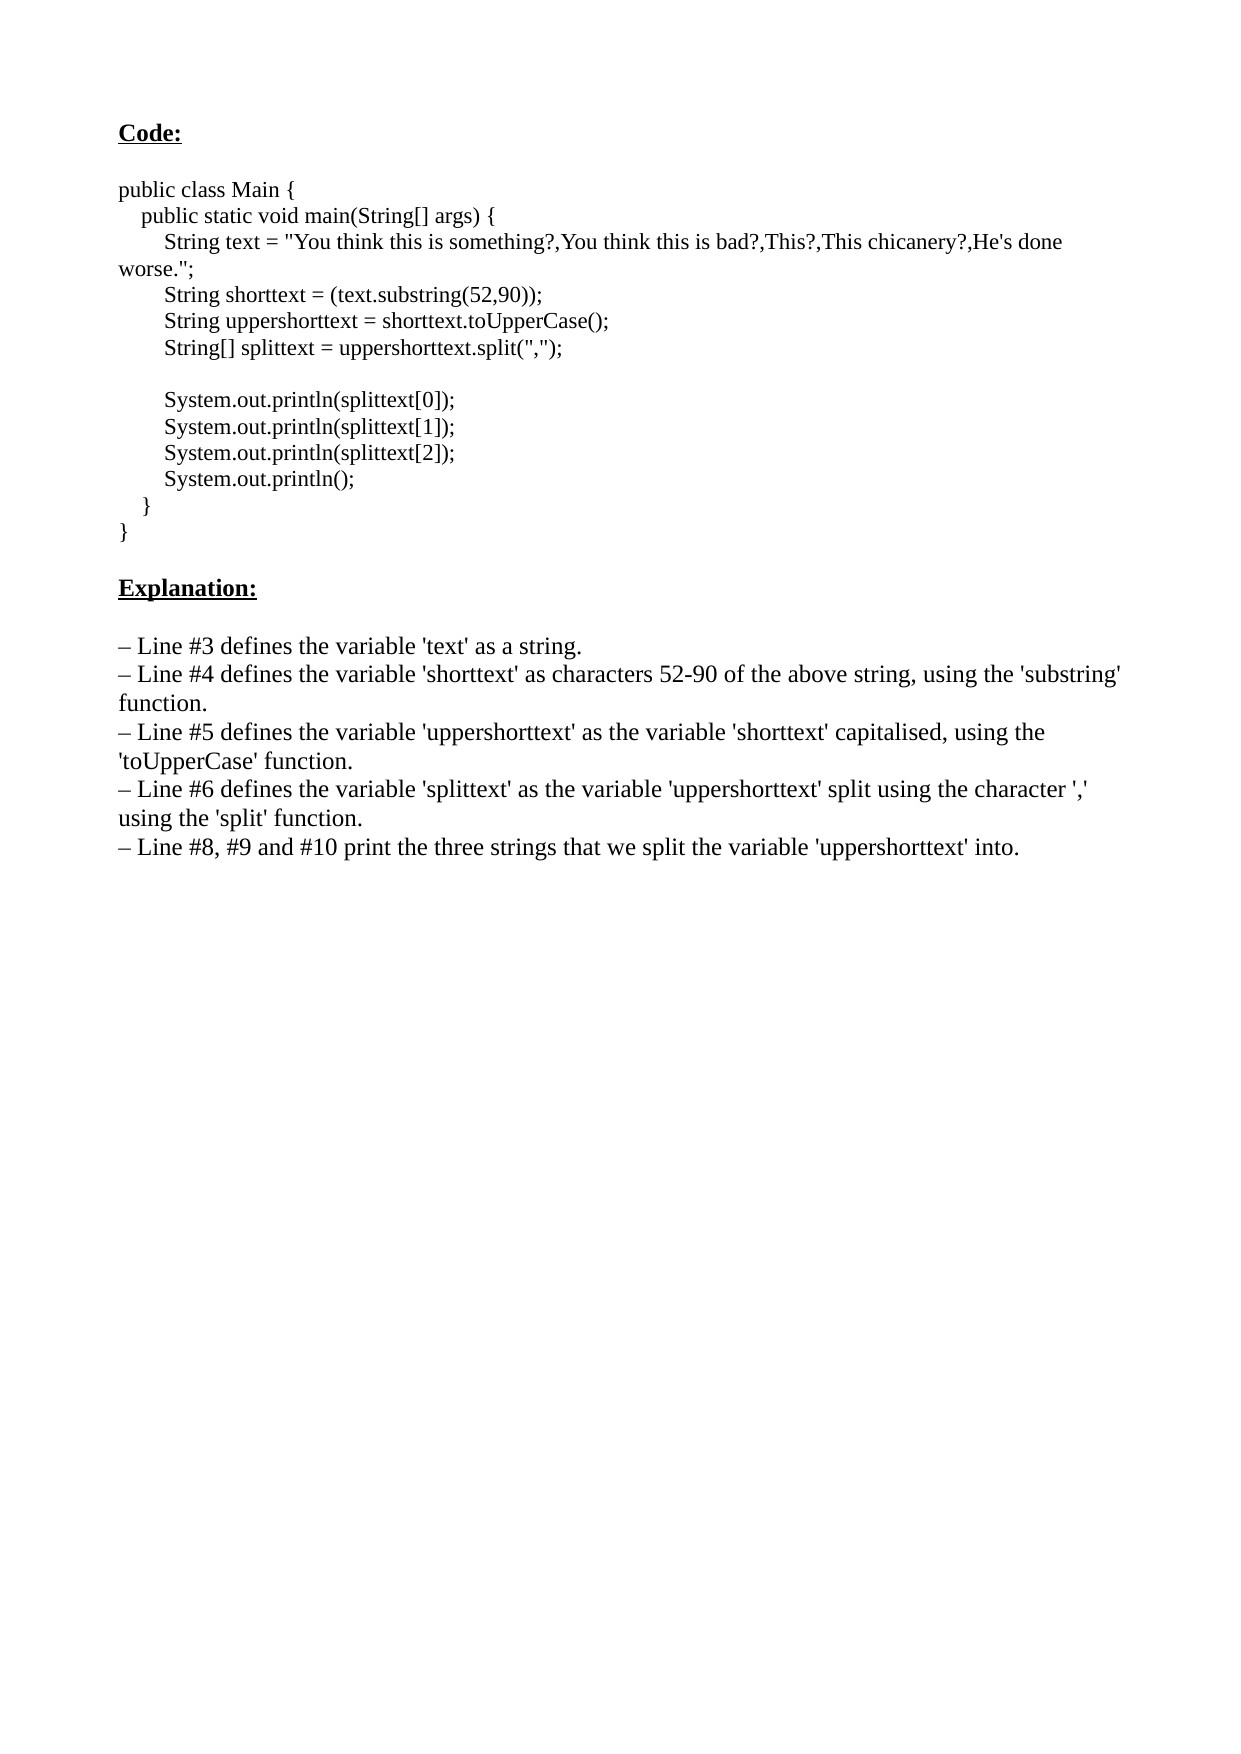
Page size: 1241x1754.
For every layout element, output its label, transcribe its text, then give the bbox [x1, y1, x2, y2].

text – Line #5 defines the variable 'uppershorttext' as the variable 'shorttext' capitalised, using the 'toUpperCase' function. [118, 717, 1122, 774]
text Code: [118, 118, 1122, 147]
text – Line #8, #9 and #10 print the three strings that we split the variable 'uppershorttext' into. [118, 832, 1122, 861]
text – Line #4 defines the variable 'shorttext' as characters 52-90 of the above string, using the 'substring' function. [118, 659, 1122, 717]
text – Line #3 defines the variable 'text' as a string. [118, 631, 1122, 659]
text public class Main { public static void main(String[] args) { String text = "You think this is something?,You think this is bad?,This?,This chicanery?,He's done worse."; String shorttext = (text.substring(52,90)); String uppershorttext = shorttext.toUpperCase(); String[] splittext = uppershorttext.split(","); System.out.println(splittext[0]); System.out.println(splittext[1]); System.out.println(splittext[2]); System.out.println(); } } [118, 176, 1122, 544]
text Explanation: [118, 573, 1122, 602]
text – Line #6 defines the variable 'splittext' as the variable 'uppershorttext' split using the character ',' using the 'split' function. [118, 774, 1122, 832]
